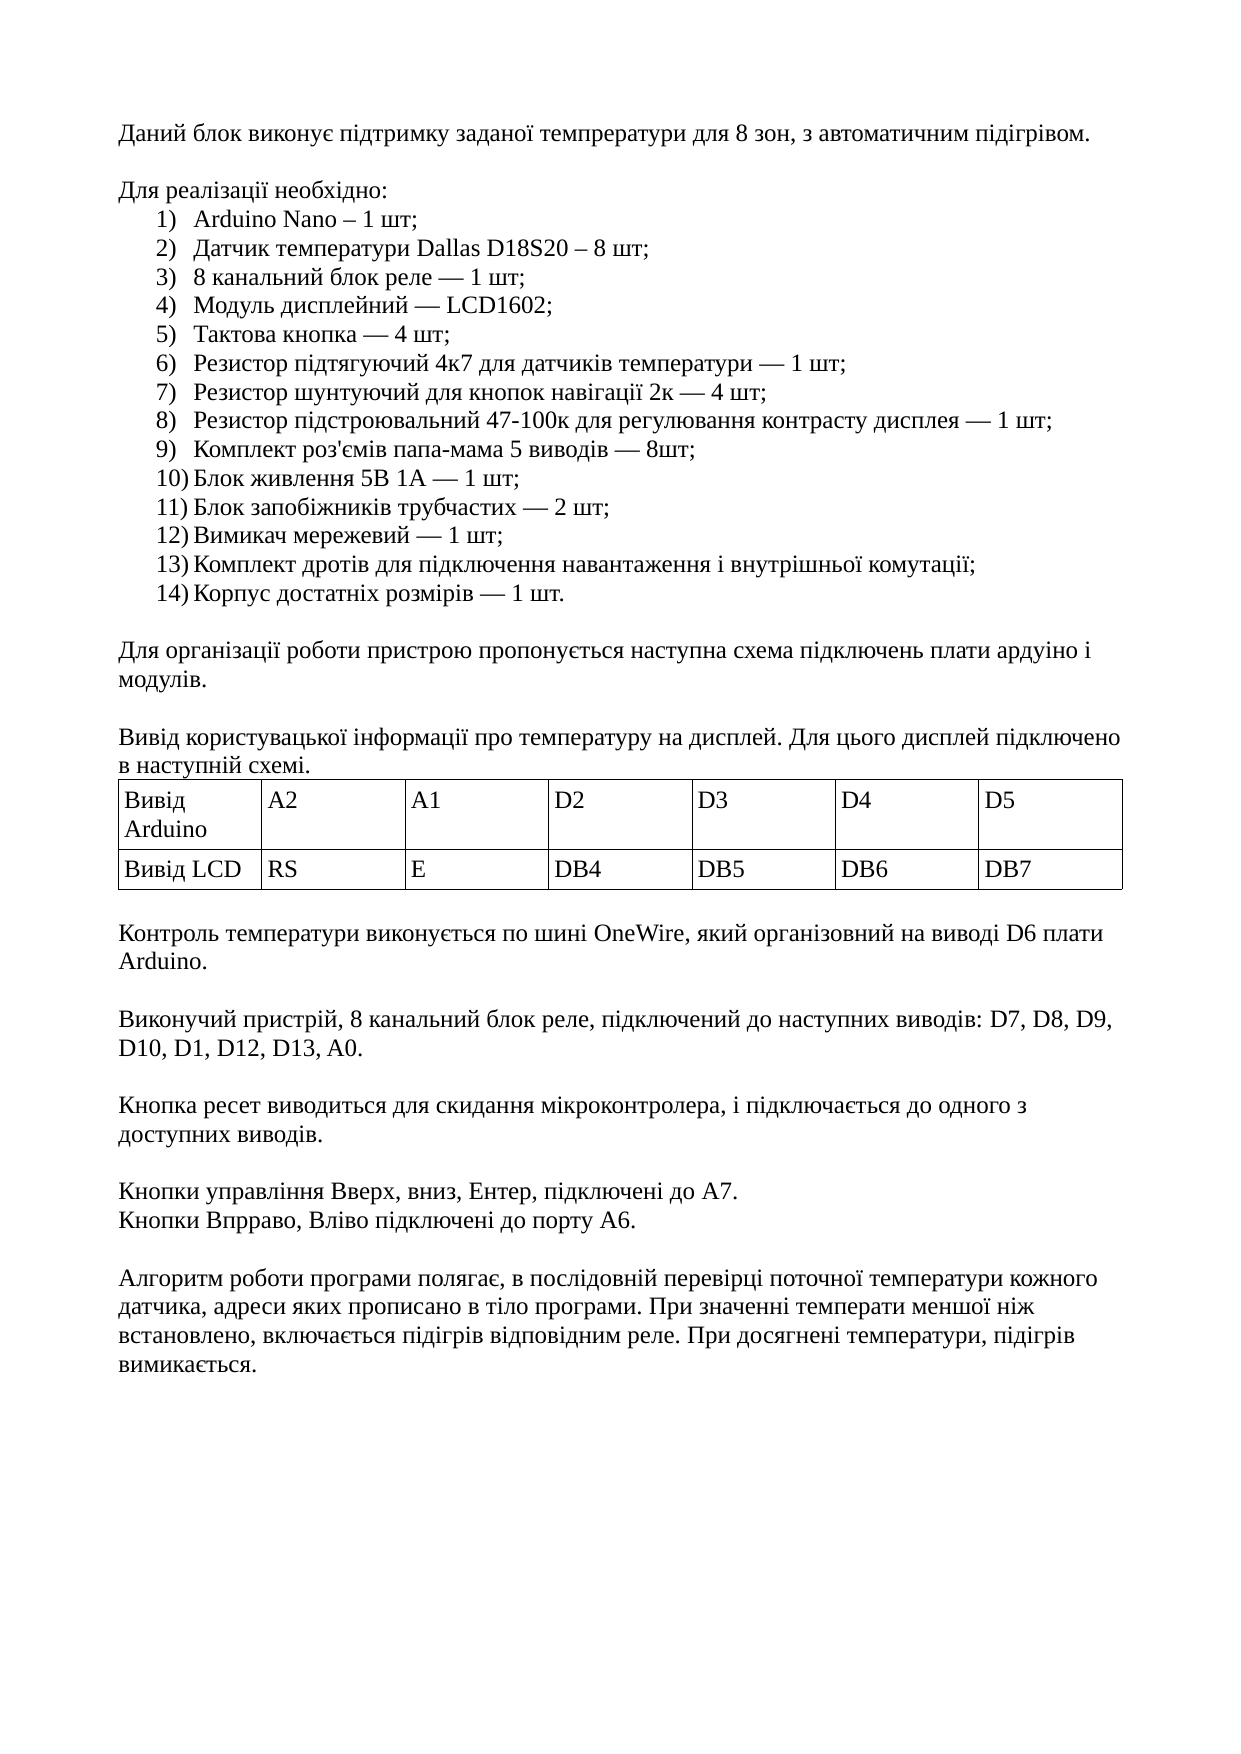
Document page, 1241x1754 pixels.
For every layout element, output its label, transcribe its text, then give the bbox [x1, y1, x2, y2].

list Блок живлення 5В 1А — 1 шт; [156, 463, 1122, 492]
list Модуль дисплейний — LCD1602; [156, 291, 1122, 319]
text Контроль температури виконується по шині OneWire, який організовний на виводі D6 плати Arduino. [118, 918, 1122, 975]
list Комплект дротів для підключення навантаження і внутрішньої комутації; [156, 549, 1122, 578]
text Вивід користувацької інформації про температуру на дисплей. Для цього дисплей підключено в наступній схемі. [118, 722, 1122, 779]
list Вимикач мережевий — 1 шт; [156, 521, 1122, 549]
list Корпус достатніх розмірів — 1 шт. [156, 578, 1122, 607]
list 8 канальний блок реле — 1 шт; [156, 262, 1122, 291]
list Резистор підтягуючий 4к7 для датчиків температури — 1 шт; [156, 348, 1122, 377]
table_cell DB6 [836, 850, 978, 889]
list Датчик температури Dallas D18S20 – 8 шт; [156, 233, 1122, 262]
table_header D2 [549, 780, 692, 848]
list Arduino Nano – 1 шт; [156, 204, 1122, 233]
list Комплект роз'ємів папа-мама 5 виводів — 8шт; [156, 434, 1122, 463]
table_cell DB4 [549, 850, 692, 889]
text Для організації роботи пристрою пропонується наступна схема підключень плати ардуіно і модулів. [118, 636, 1122, 693]
text Кнопки Впрраво, Вліво підключені до порту А6. [118, 1205, 1122, 1234]
table_cell Вивід LCD [119, 850, 261, 889]
text Алгоритм роботи програми полягає, в послідовній перевірці поточної температури кожного датчика, адреси яких прописано в тіло програми. При значенні температи меншої ніж встановлено, включається підігрів відповідним реле. При досягнені температури, підігрів вимикається. [118, 1263, 1122, 1378]
list Блок запобіжників трубчастих — 2 шт; [156, 492, 1122, 521]
text Кнопка ресет виводиться для скидання мікроконтролера, і підключається до одного з доступних виводів. [118, 1090, 1122, 1148]
table_header A1 [406, 780, 548, 848]
table_header A2 [262, 780, 405, 848]
text Кнопки управління Вверх, вниз, Ентер, підключені до A7. [118, 1176, 1122, 1205]
table_cell RS [262, 850, 405, 889]
text Виконучий пристрій, 8 канальний блок реле, підключений до наступних виводів: D7, D8, D9, D10, D1, D12, D13, A0. [118, 1004, 1122, 1061]
text Для реалізації необхідно: [118, 176, 1122, 204]
text Даний блок виконує підтримку заданої темпрератури для 8 зон, з автоматичним підігрівом. [118, 118, 1122, 147]
list Резистор підстроювальний 47-100к для регулювання контрасту дисплея — 1 шт; [156, 406, 1122, 434]
table_header Вивід Arduino [119, 780, 261, 848]
list Тактова кнопка — 4 шт; [156, 319, 1122, 348]
table_cell DB7 [979, 850, 1122, 889]
list Резистор шунтуючий для кнопок навігації 2к — 4 шт; [156, 377, 1122, 406]
table_cell DB5 [693, 850, 835, 889]
table_header D3 [693, 780, 835, 848]
table_cell E [406, 850, 548, 889]
table_header D5 [979, 780, 1122, 848]
table_header D4 [836, 780, 978, 848]
